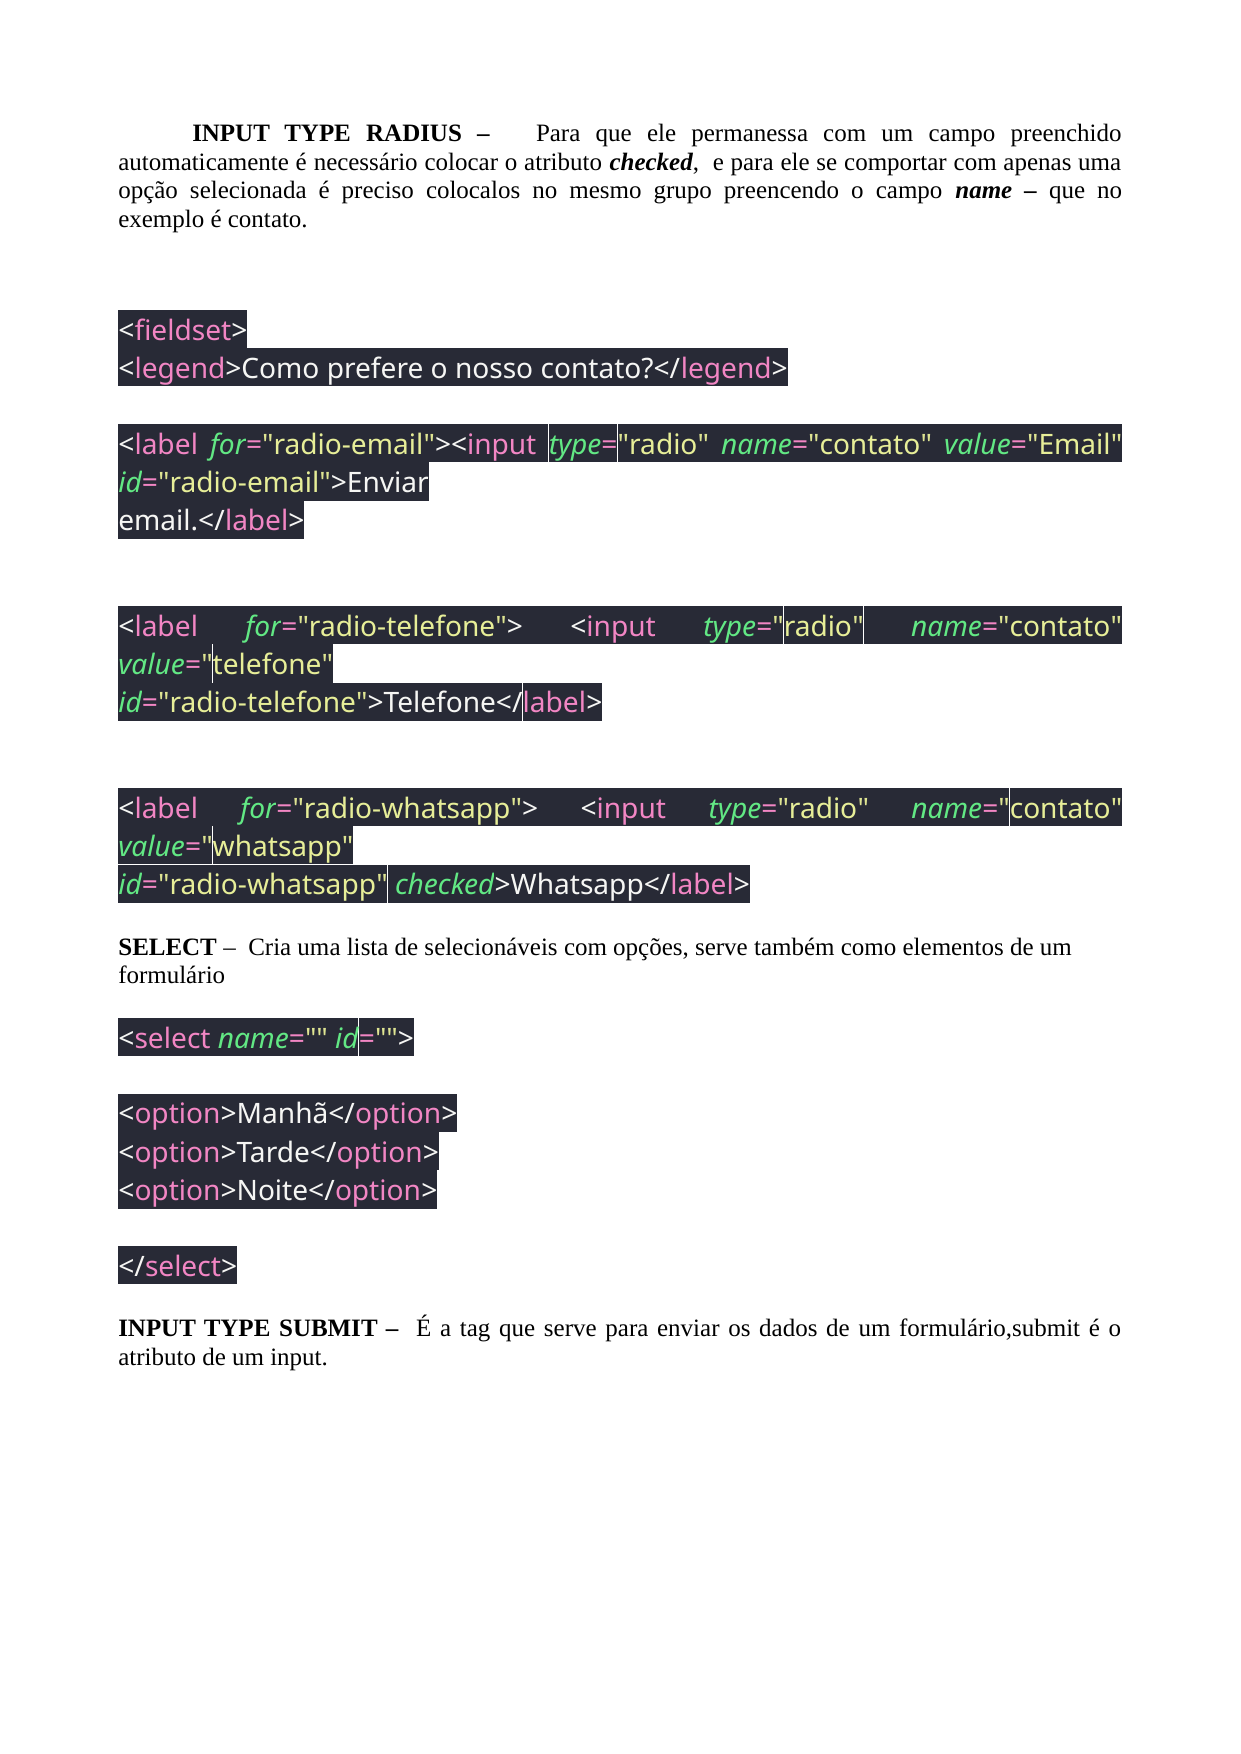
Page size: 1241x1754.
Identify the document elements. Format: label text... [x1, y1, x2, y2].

text <label for="radio-whatsapp"> <input type="radio" name="contato" value="whatsapp" [118, 788, 1122, 864]
text INPUT TYPE RADIUS – Para que ele permanessa com um campo preenchido automaticamente é necessário colocar o atributo checked, e para ele se comportar com apenas uma opção selecionada é preciso colocalos no mesmo grupo preencendo o campo name – que no exemplo é contato. [118, 118, 1122, 233]
text </select> [118, 1246, 1122, 1284]
text <option>Tarde</option> [118, 1132, 1122, 1170]
text id="radio-whatsapp" checked>Whatsapp</label> [118, 864, 1122, 903]
text <fieldset> [118, 310, 1122, 348]
text <legend>Como prefere o nosso contato?</legend> [118, 348, 1122, 386]
text <option>Manhã</option> [118, 1094, 1122, 1132]
text <label for="radio-telefone"> <input type="radio" name="contato" value="telefone" [118, 606, 1122, 683]
text <option>Noite</option> [118, 1170, 1122, 1209]
text SELECT – Cria uma lista de selecionáveis com opções, serve também como elementos de um formulário [118, 932, 1122, 989]
text <label for="radio-email"><input type="radio" name="contato" value="Email" id="radio-email">Enviar [118, 424, 1122, 501]
text email.</label> [118, 501, 1122, 539]
text INPUT TYPE SUBMIT – É a tag que serve para enviar os dados de um formulário,submit é o atributo de um input. [118, 1313, 1122, 1371]
text <select name="" id=""> [118, 1018, 1122, 1056]
text id="radio-telefone">Telefone</label> [118, 683, 1122, 721]
